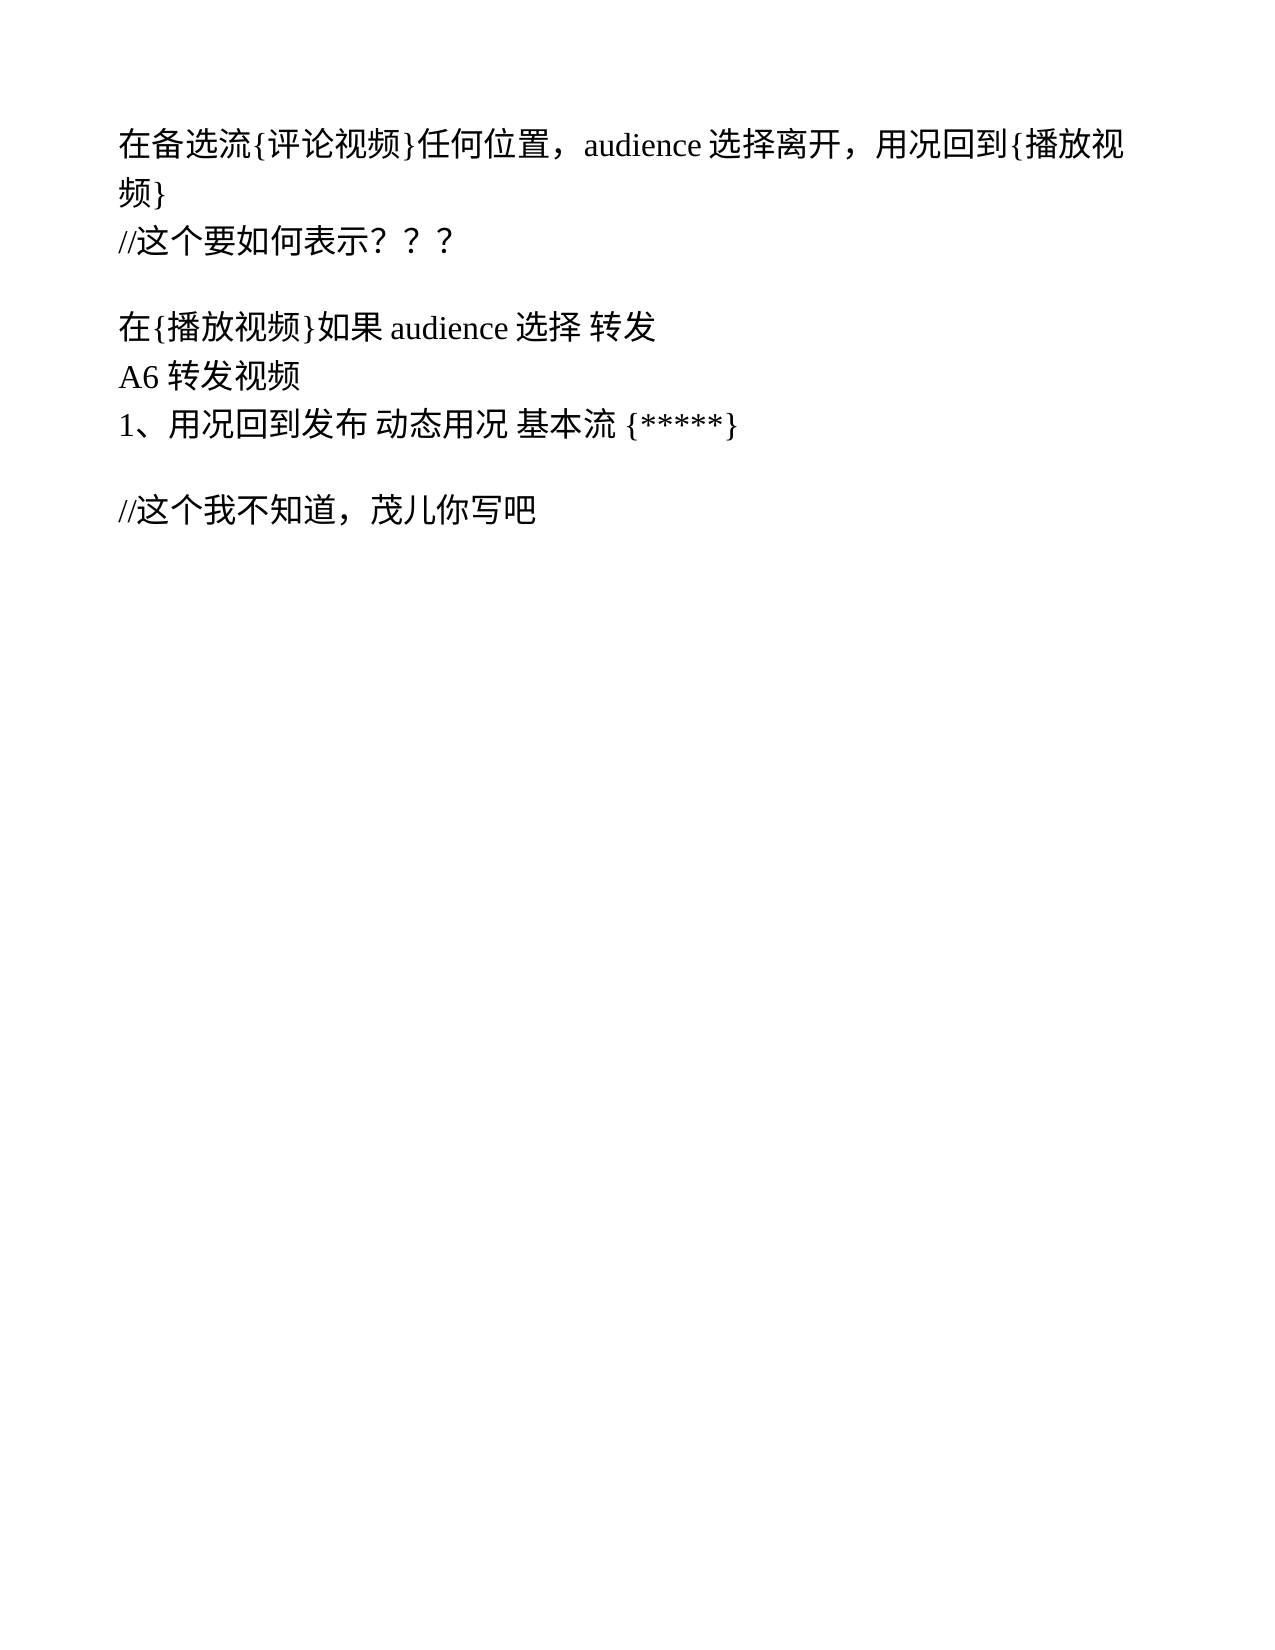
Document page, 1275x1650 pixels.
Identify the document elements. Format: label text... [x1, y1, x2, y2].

text 在备选流{评论视频}任何位置，audience选择离开，用况回到{播放视频} [118, 118, 1157, 214]
text 1、用况回到发布 动态用况 基本流 {*****} [118, 398, 1157, 446]
text A6 转发视频 [118, 349, 1157, 398]
text 在{播放视频}如果audience选择 转发 [118, 301, 1157, 349]
text //这个要如何表示？？？ [118, 214, 1157, 263]
text //这个我不知道，茂儿你写吧 [118, 484, 1157, 532]
